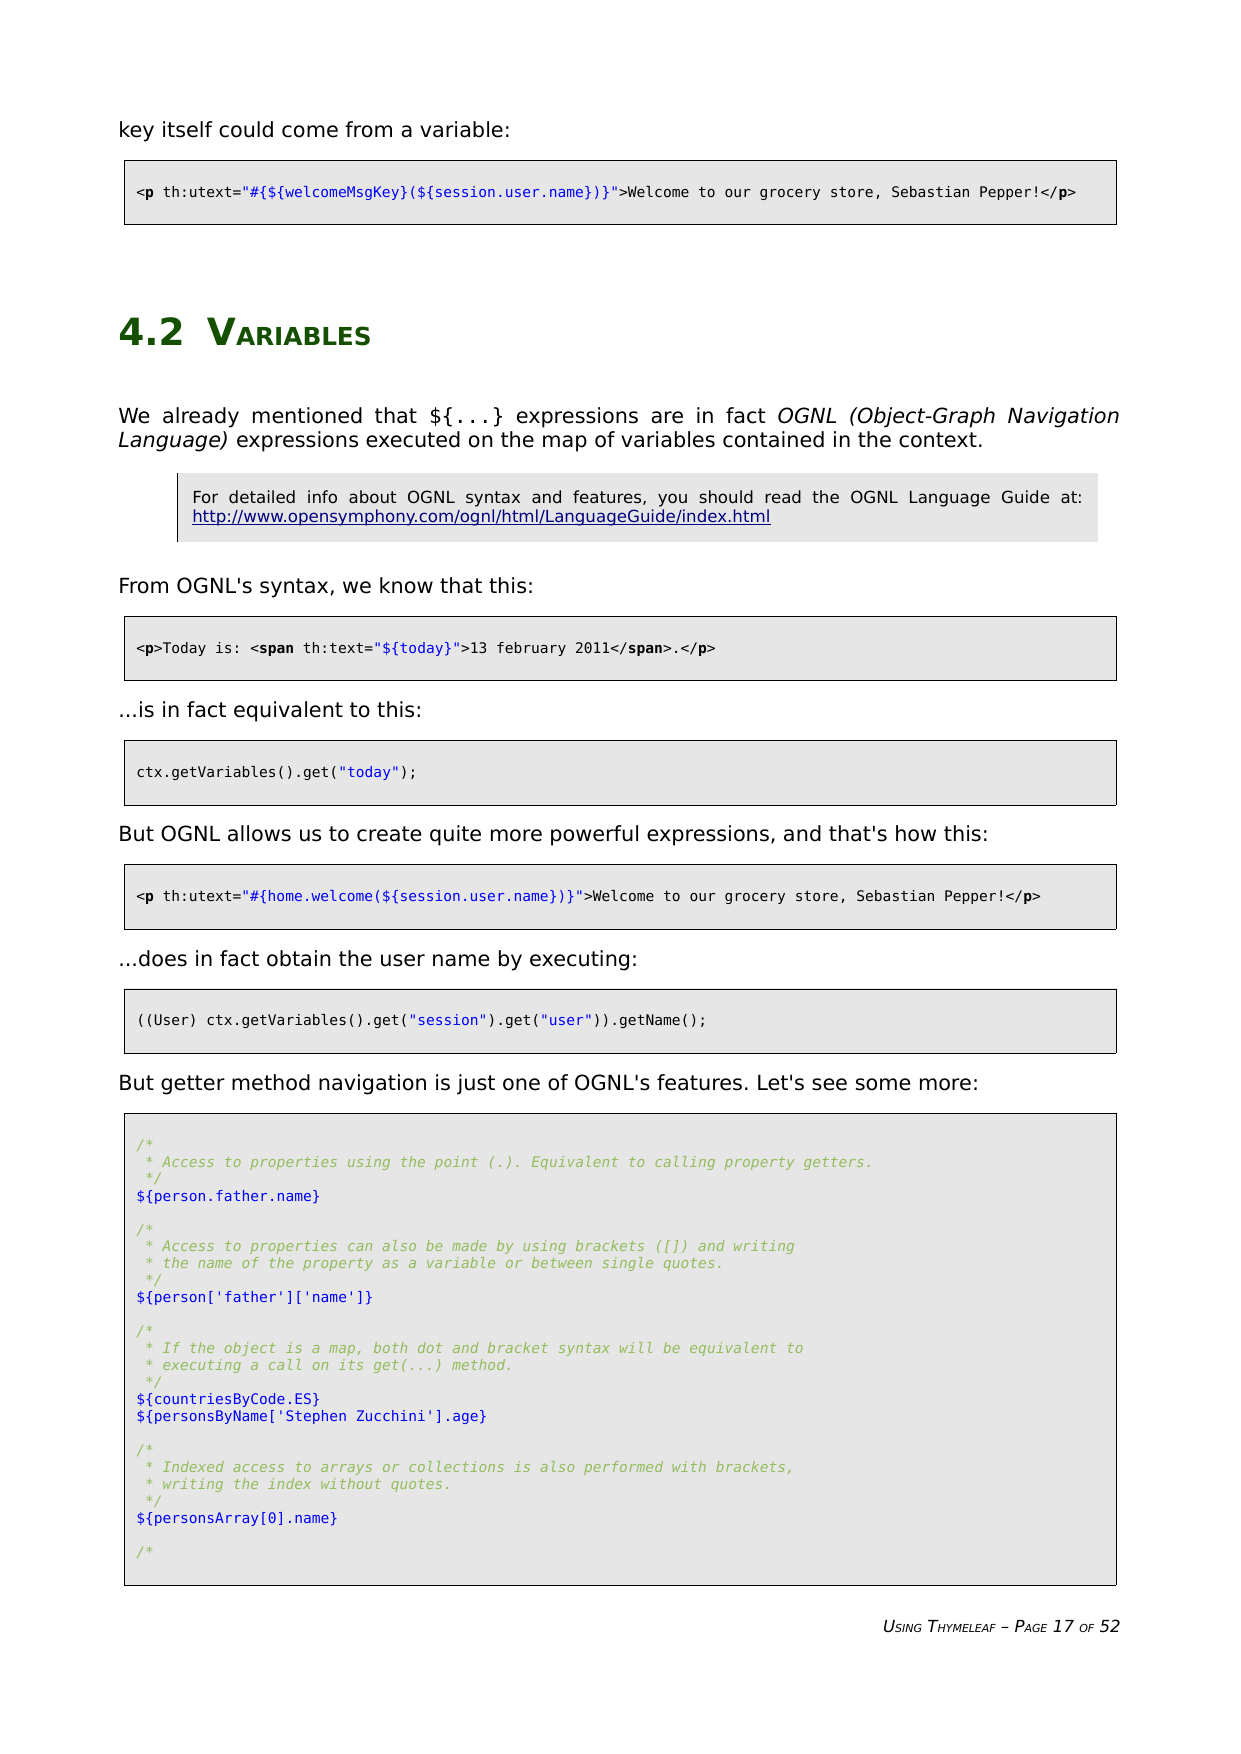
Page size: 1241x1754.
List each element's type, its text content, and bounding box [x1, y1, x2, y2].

text key itself could come from a variable: [118, 118, 1122, 142]
text <p th:utext="#{${welcomeMsgKey}(${session.user.name})}">Welcome to our grocery store, Sebastian Pepper!</p> [125, 161, 1116, 224]
text ctx.getVariables().get("today"); [125, 741, 1116, 805]
text From OGNL's syntax, we know that this: [118, 574, 1122, 598]
text For detailed info about OGNL syntax and features, you should read the OGNL Language Guide at: http://www.opensymphony.com/ognl/html/LanguageGuide/index.html [178, 473, 1098, 542]
text <p>Today is: <span th:text="${today}">13 february 2011</span>.</p> [125, 617, 1116, 680]
text But OGNL allows us to create quite more powerful expressions, and that's how this: [118, 822, 1122, 847]
text <p th:utext="#{home.welcome(${session.user.name})}">Welcome to our grocery store, Sebastian Pepper!</p> [125, 865, 1116, 929]
text ...is in fact equivalent to this: [118, 698, 1122, 722]
subtitle Variables [118, 310, 1122, 354]
text /* * Access to properties using the point (.). Equivalent to calling property getters. */ ${person.father.name} /* * Access to properties can also be made by using brackets ([]) and writing * the name of the property as a variable or between single quotes. */ ${person['father']['name']} /* * If the object is a map, both dot and bracket syntax will be equivalent to * executing a call on its get(...) method. */ ${countriesByCode.ES} ${personsByName['Stephen Zucchini'].age} /* * Indexed access to arrays or collections is also performed with brackets, * writing the index without quotes. */ ${personsArray[0].name} /* [125, 1114, 1116, 1585]
text ...does in fact obtain the user name by executing: [118, 947, 1122, 971]
text We already mentioned that ${...} expressions are in fact OGNL (Object-Graph Navigation Language) expressions executed on the map of variables contained in the context. [118, 404, 1122, 453]
text But getter method navigation is just one of OGNL's features. Let's see some more: [118, 1071, 1122, 1095]
text ((User) ctx.getVariables().get("session").get("user")).getName(); [125, 990, 1116, 1053]
